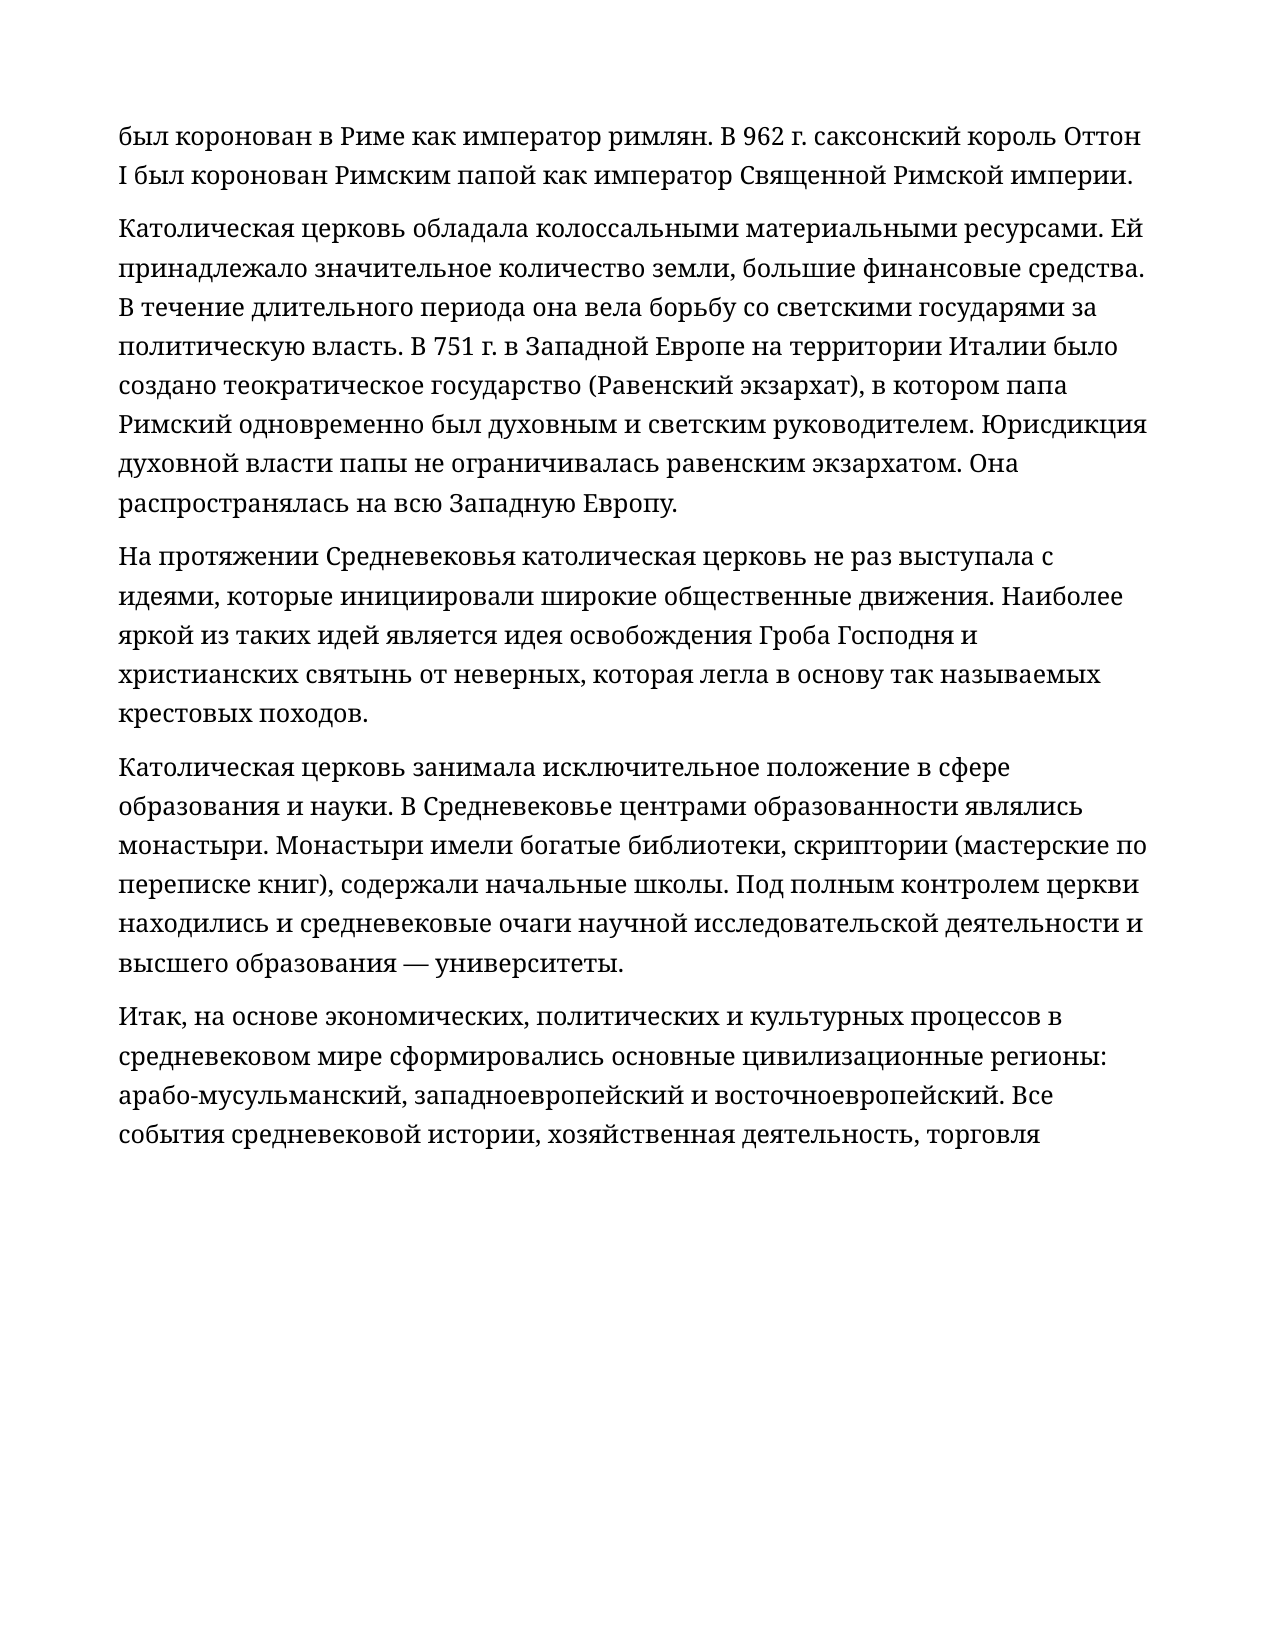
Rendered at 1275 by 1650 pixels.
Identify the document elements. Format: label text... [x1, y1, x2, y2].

text Католическая церковь занимала исключительное положение в сфере образования и науки. В Средневековье центрами образованности являлись монастыри. Монастыри имели богатые библиотеки, скриптории (мастерские по переписке книг), содержали начальные школы. Под полным контролем церкви находились и средневековые очаги научной исследовательской деятельности и высшего образования — университеты. [118, 749, 1157, 979]
text На протяжении Средневековья католическая церковь не раз выступала с идеями, которые инициировали широкие общественные движения. Наиболее яркой из таких идей является идея освобождения Гроба Господня и христианских святынь от неверных, которая легла в основу так называемых крестовых походов. [118, 539, 1157, 730]
text Итак, на основе экономических, политических и культурных процессов в средневековом мире сформировались основные цивилизационные регионы: арабо-мусульманский, западноевропейский и восточноевропейский. Все события средневековой истории, хозяйственная деятельность, торговля [118, 999, 1157, 1151]
text был коронован в Риме как император римлян. В 962 г. саксонский король Оттон I был коронован Римским папой как император Священной Римской империи. [118, 118, 1157, 191]
text Католическая церковь обладала колоссальными материальными ресурсами. Ей принадлежало значительное количество земли, большие финансовые средства. В течение длительного периода она вела борьбу со светскими государями за политическую власть. В 751 г. в Западной Европе на территории Италии было создано теократическое государство (Равенский экзархат), в котором папа Римский одновременно был духовным и светским руководителем. Юрисдикция духовной власти папы не ограничивалась равенским экзархатом. Она распространялась на всю Западную Европу. [118, 211, 1157, 519]
